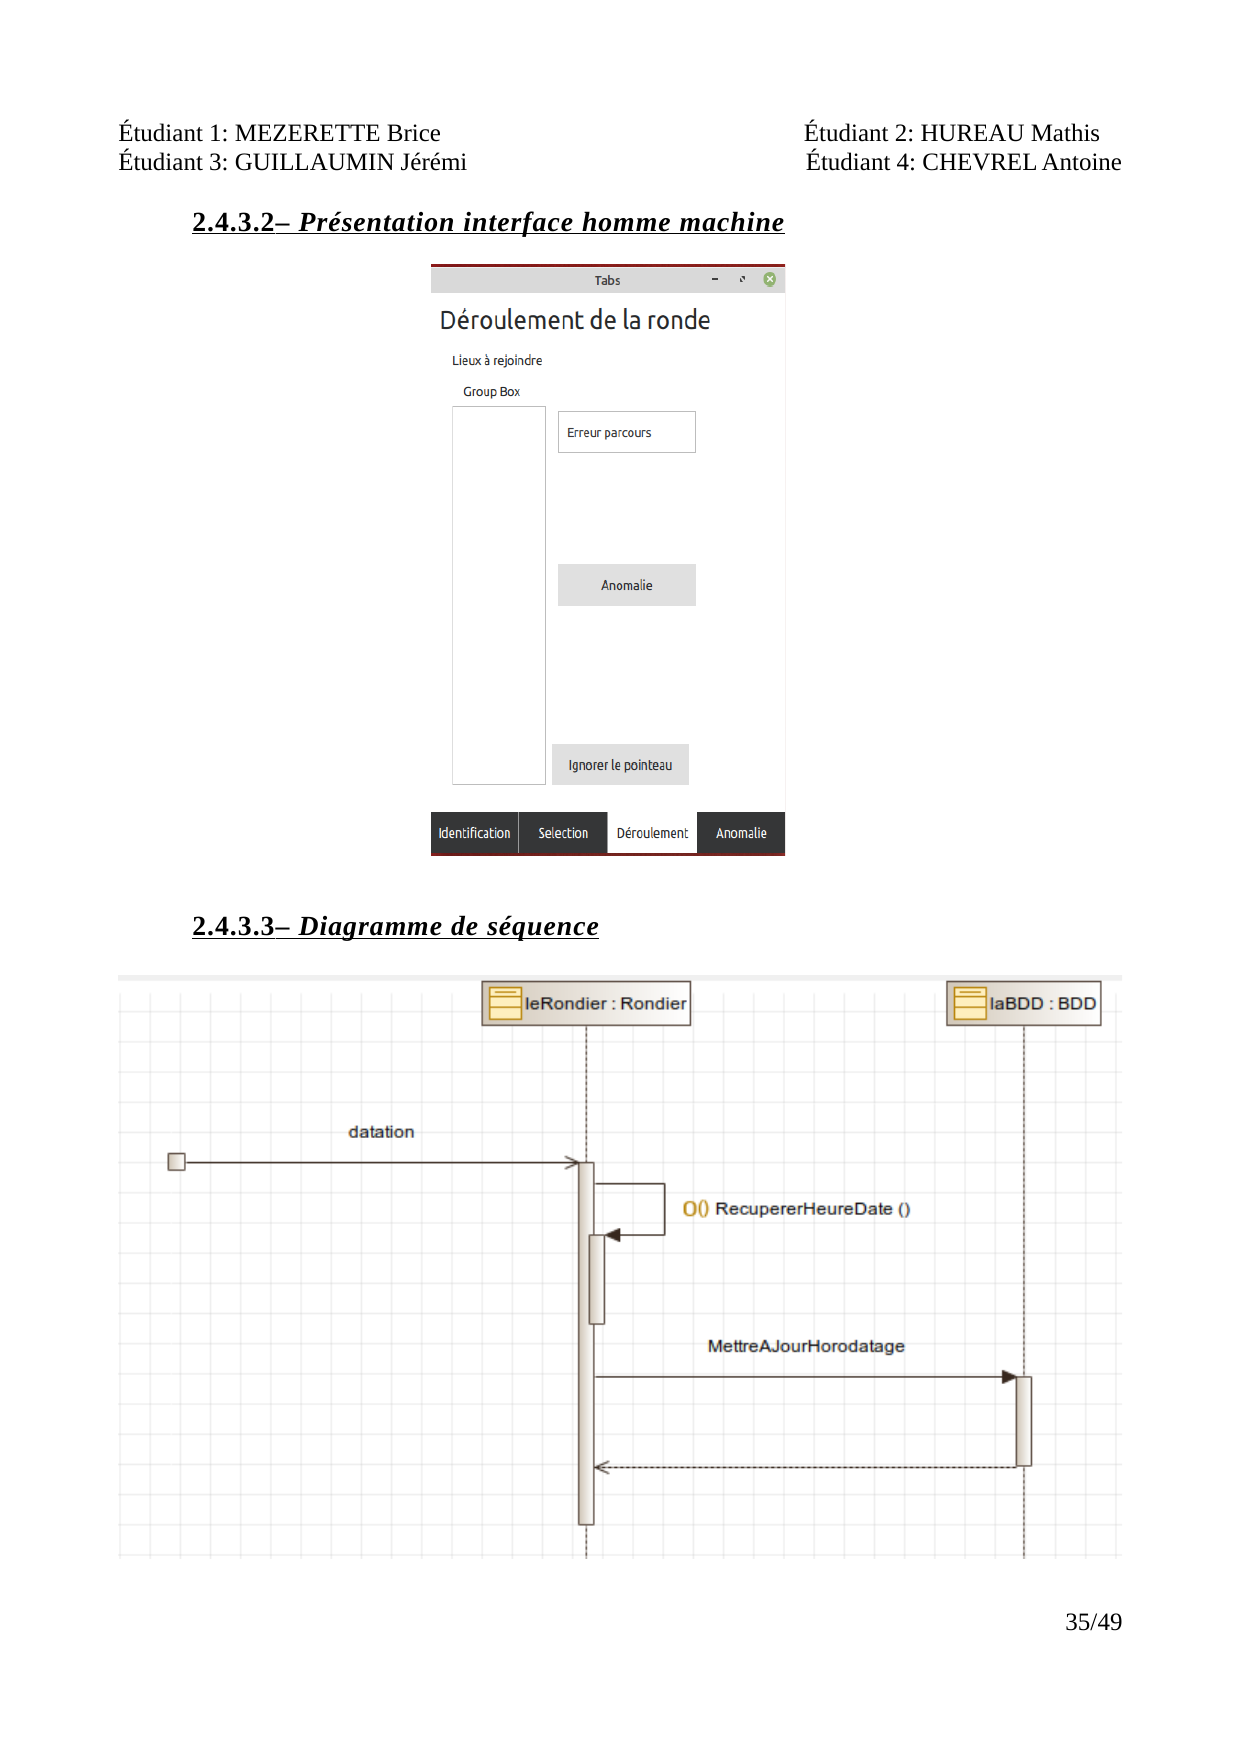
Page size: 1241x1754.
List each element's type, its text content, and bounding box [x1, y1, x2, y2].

picture [118, 975, 1123, 1559]
subtitle 2.4.3.3– Diagramme de séquence [118, 910, 1122, 942]
subtitle 2.4.3.2– Présentation interface homme machine [118, 205, 1122, 237]
picture [431, 264, 786, 856]
